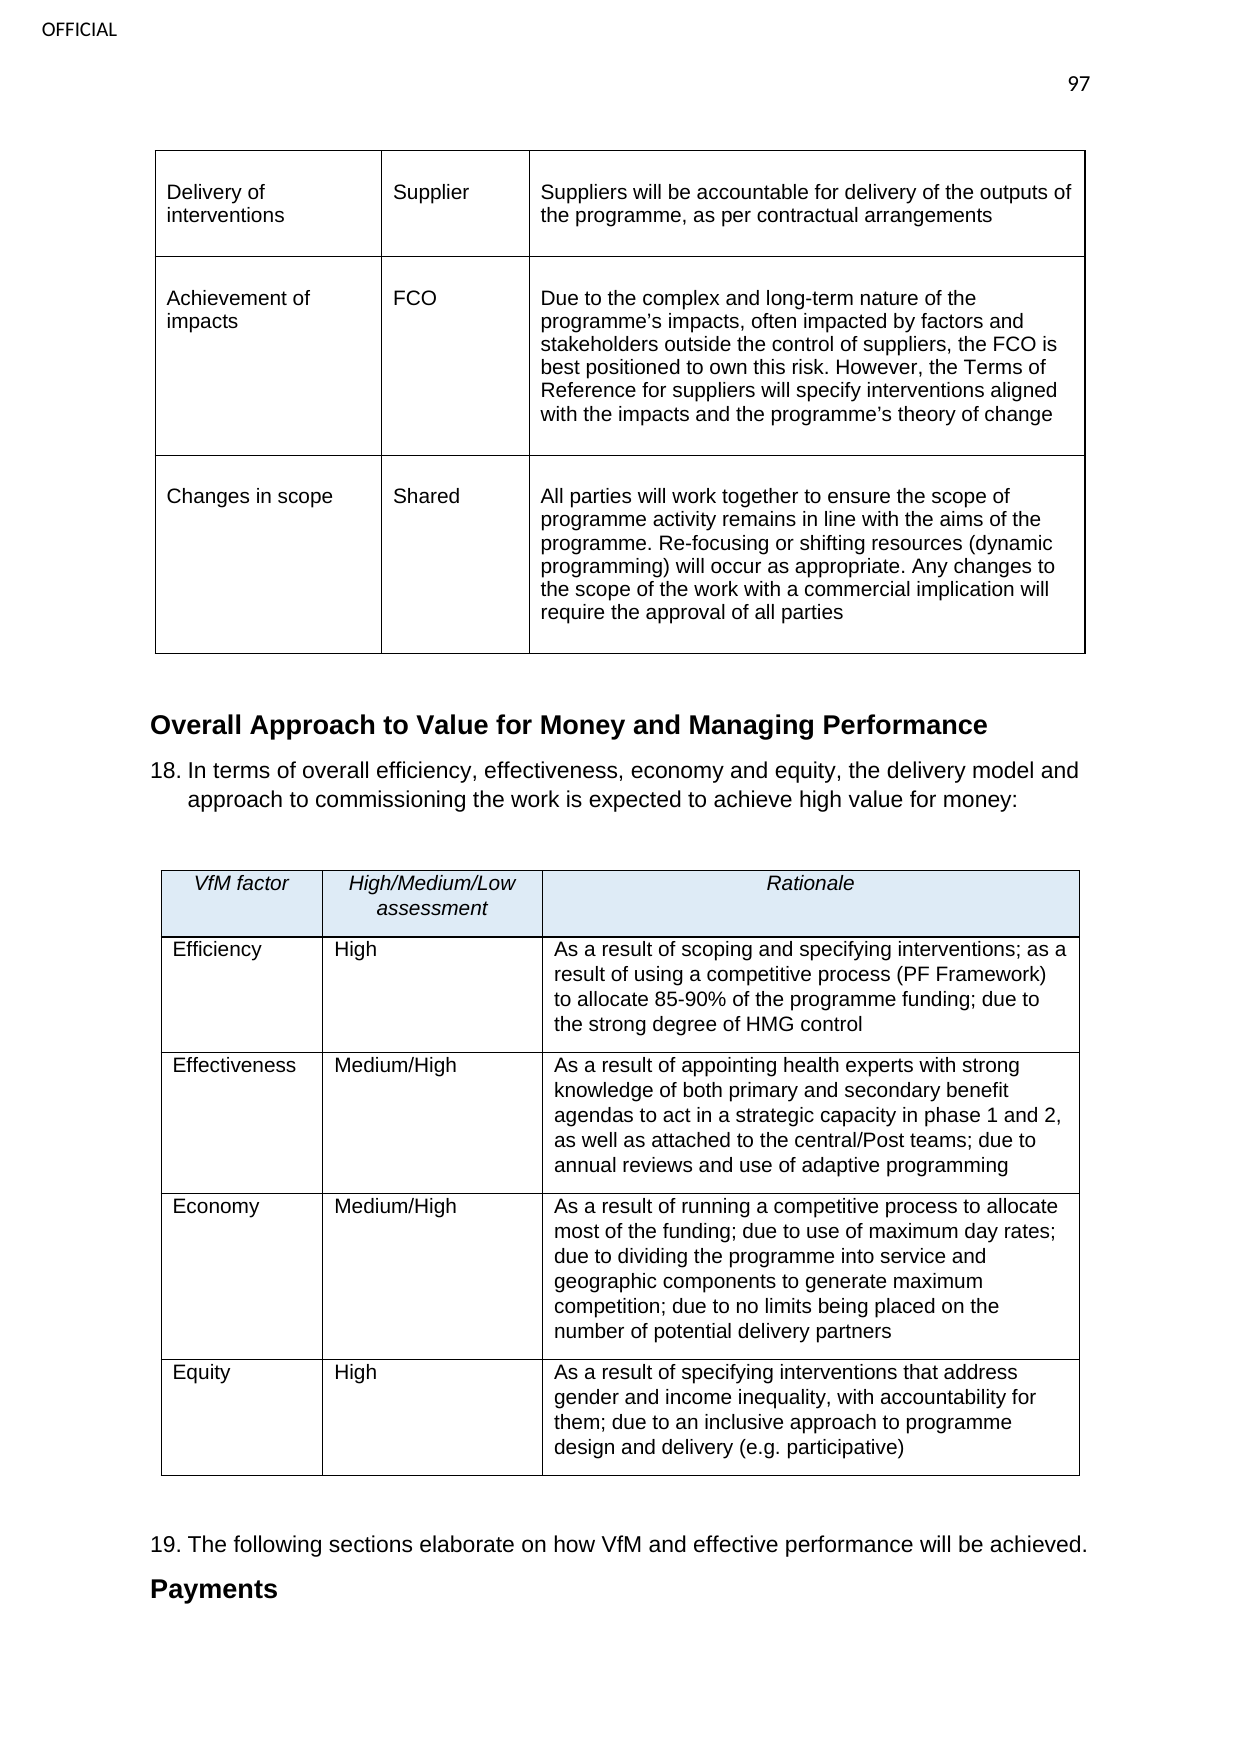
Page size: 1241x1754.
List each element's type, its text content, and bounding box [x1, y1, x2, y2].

table_cell As a result of running a competitive process to allocate most of the funding; due to use of maximum day rates; due to dividing the programme into service and geographic components to generate maximum competition; due to no limits being placed on the number of potential delivery partners [543, 1194, 1079, 1359]
table_cell Shared [382, 456, 529, 653]
list In terms of overall efficiency, effectiveness, economy and equity, the delivery model and approach to commissioning the work is expected to achieve high value for money: [150, 757, 1090, 812]
text Payments [150, 1574, 1090, 1604]
subtitle Overall Approach to Value for Money and Managing Performance [150, 710, 1090, 740]
table_cell All parties will work together to ensure the scope of programme activity remains in line with the aims of the programme. Re-focusing or shifting resources (dynamic programming) will occur as appropriate. Any changes to the scope of the work with a commercial implication will require the approval of all parties [530, 456, 1084, 653]
table_cell Supplier [382, 151, 529, 256]
table_cell Economy [162, 1194, 322, 1359]
table_cell As a result of scoping and specifying interventions; as a result of using a competitive process (PF Framework) to allocate 85-90% of the programme funding; due to the strong degree of HMG control [543, 938, 1079, 1052]
table_cell Medium/High [323, 1053, 542, 1193]
table_header Rationale [543, 871, 1079, 936]
table_cell High [323, 938, 542, 1052]
table_cell Suppliers will be accountable for delivery of the outputs of the programme, as per contractual arrangements [530, 151, 1084, 256]
table_cell Delivery of interventions [156, 151, 381, 256]
table_cell High [323, 1360, 542, 1475]
list The following sections elaborate on how VfM and effective performance will be achieved. [150, 1532, 1090, 1557]
table_cell Medium/High [323, 1194, 542, 1359]
table_cell As a result of appointing health experts with strong knowledge of both primary and secondary benefit agendas to act in a strategic capacity in phase 1 and 2, as well as attached to the central/Post teams; due to annual reviews and use of adaptive programming [543, 1053, 1079, 1193]
table_cell As a result of specifying interventions that address gender and income inequality, with accountability for them; due to an inclusive approach to programme design and delivery (e.g. participative) [543, 1360, 1079, 1475]
table_cell Equity [162, 1360, 322, 1475]
table_cell FCO [382, 257, 529, 454]
table_header High/Medium/Low assessment [323, 871, 542, 936]
table_cell Achievement of impacts [156, 257, 381, 454]
table_header VfM factor [162, 871, 322, 936]
table_cell Changes in scope [156, 456, 381, 653]
table_cell Efficiency [162, 938, 322, 1052]
table_cell Effectiveness [162, 1053, 322, 1193]
table_cell Due to the complex and long-term nature of the programme’s impacts, often impacted by factors and stakeholders outside the control of suppliers, the FCO is best positioned to own this risk. However, the Terms of Reference for suppliers will specify interventions aligned with the impacts and the programme’s theory of change [530, 257, 1084, 454]
